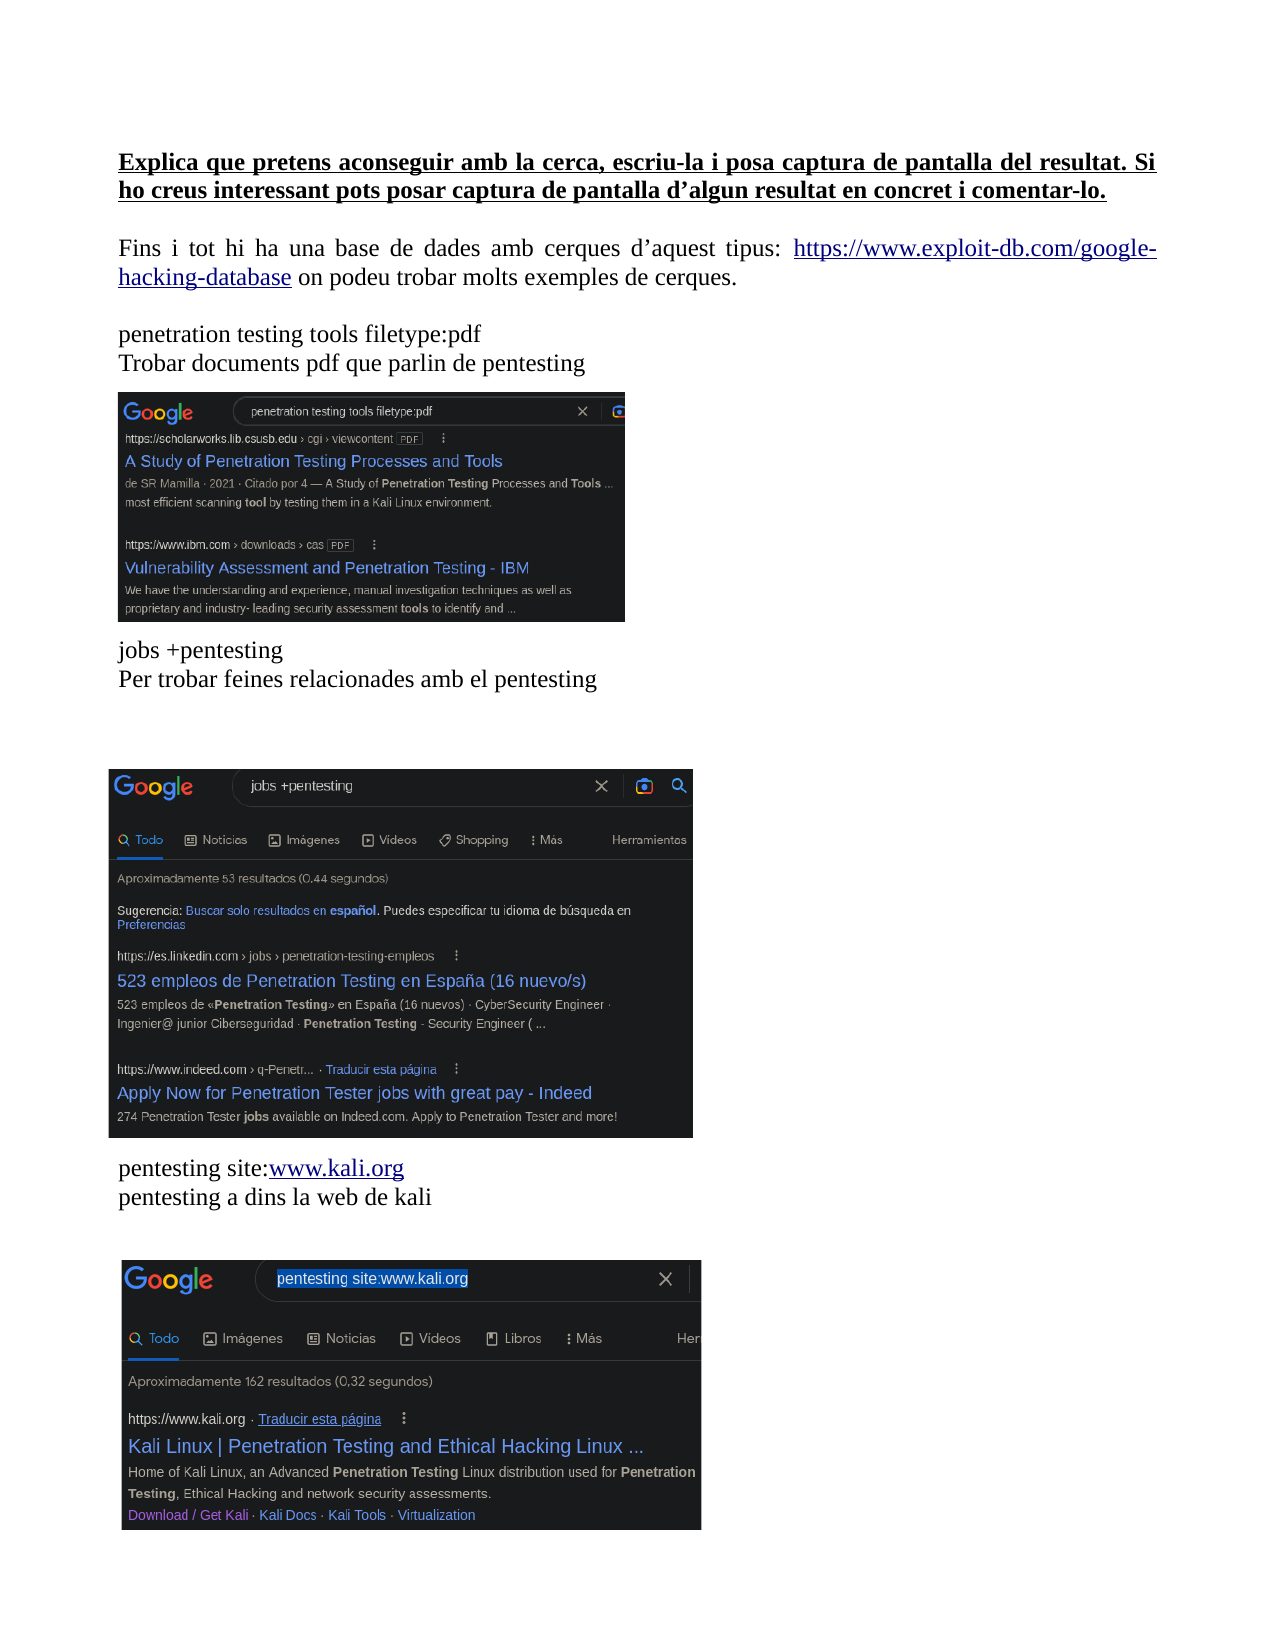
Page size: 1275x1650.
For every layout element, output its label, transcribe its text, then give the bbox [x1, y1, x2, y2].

text Explica que pretens aconseguir amb la cerca, escriu-la i posa captura de pantalla del resultat. Si [118, 147, 1157, 172]
text pentesting a dins la web de kali [118, 1182, 1157, 1211]
picture [117, 392, 625, 622]
picture [121, 1260, 702, 1530]
text Fins i tot hi ha una base de dades amb cerques d’aquest tipus: https://www.exploit-db.com/google-hacking-database on podeu trobar molts exemples de cerques. [118, 233, 1157, 291]
text Trobar documents pdf que parlin de pentesting [118, 348, 1157, 377]
text pentesting site:www.kali.org [118, 1153, 1157, 1182]
text ho creus interessant pots posar captura de pantalla d’algun resultat en concret i comentar-lo. [118, 173, 1157, 204]
text jobs +pentesting [118, 636, 1157, 664]
picture [108, 769, 693, 1138]
text penetration testing tools filetype:pdf [118, 319, 1157, 348]
text Per trobar feines relacionades amb el pentesting [118, 664, 1157, 693]
